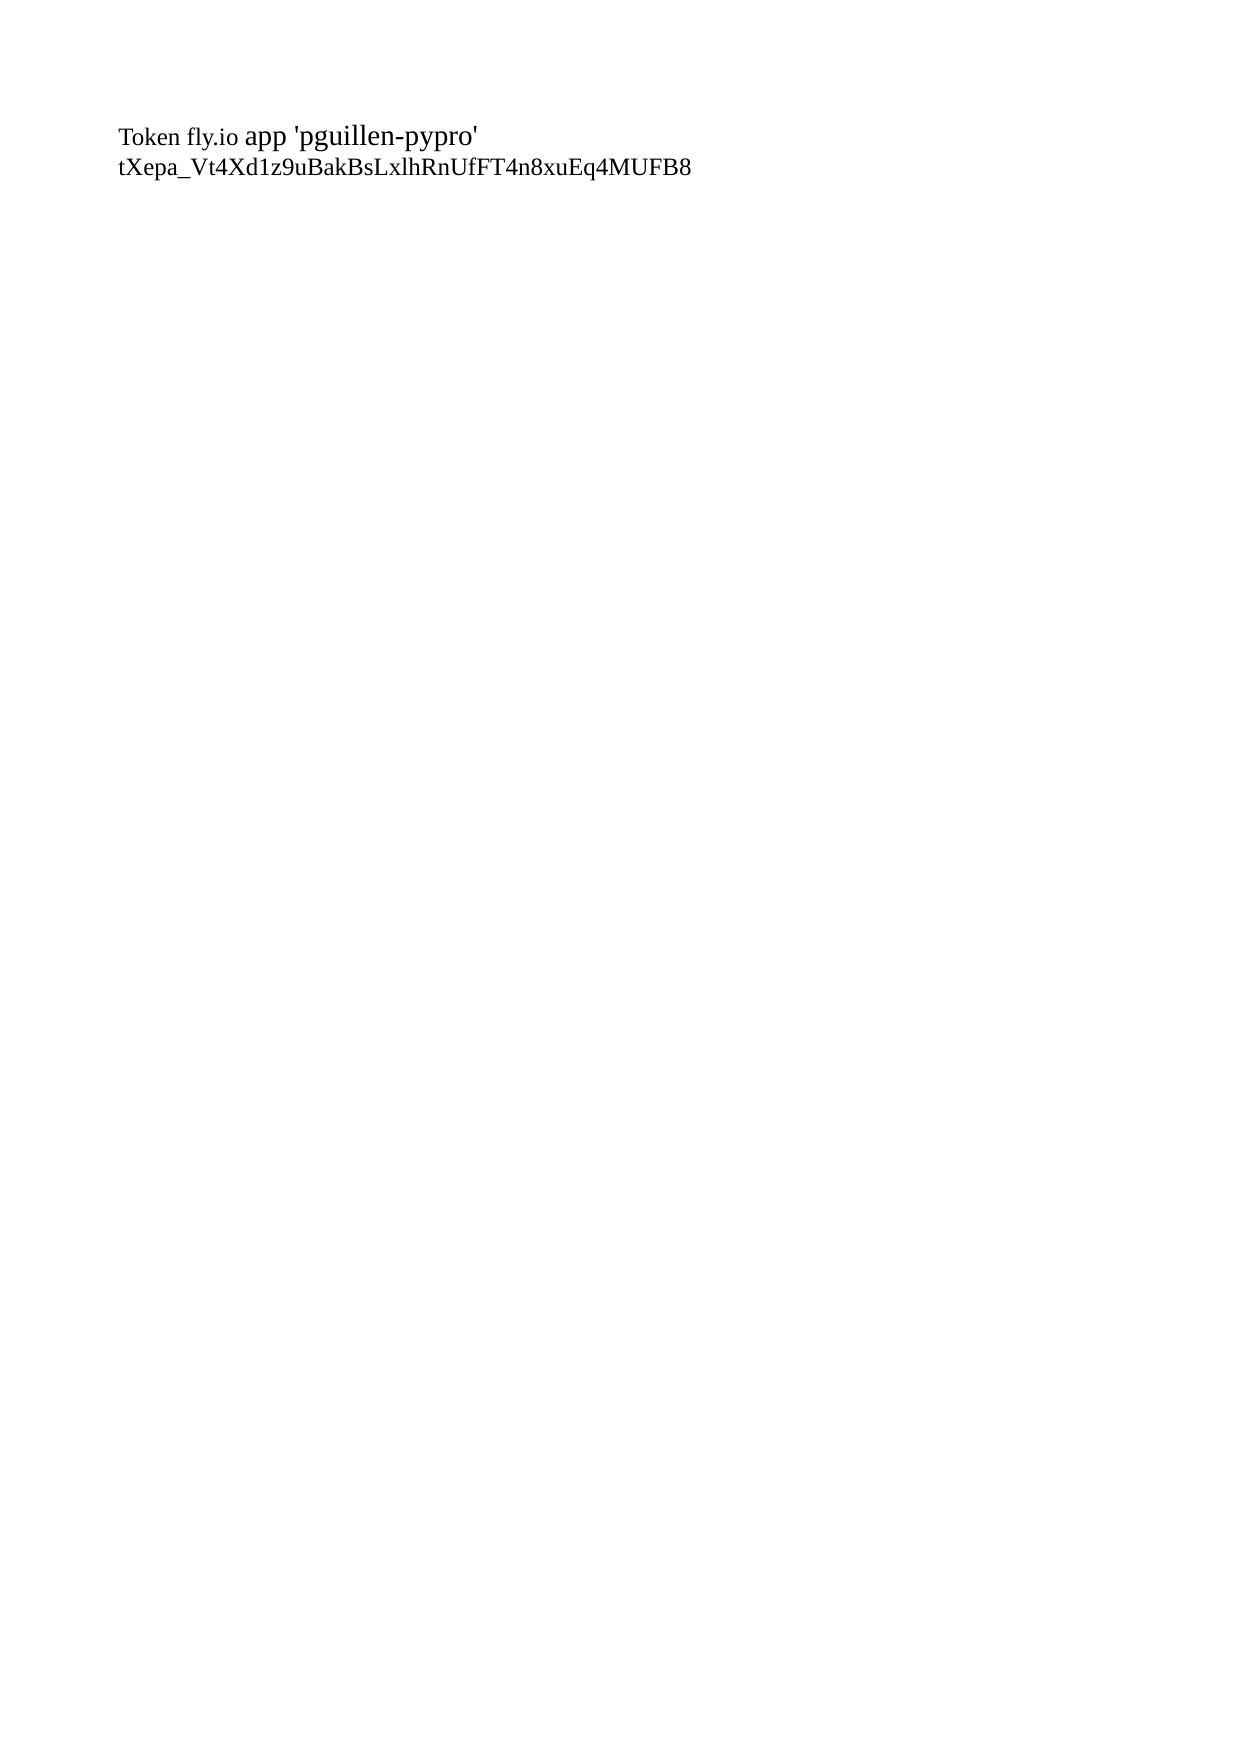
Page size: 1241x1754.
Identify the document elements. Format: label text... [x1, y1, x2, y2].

text Token fly.io app 'pguillen-pypro' [118, 118, 1122, 152]
text tXepa_Vt4Xd1z9uBakBsLxlhRnUfFT4n8xuEq4MUFB8 [118, 152, 1122, 180]
